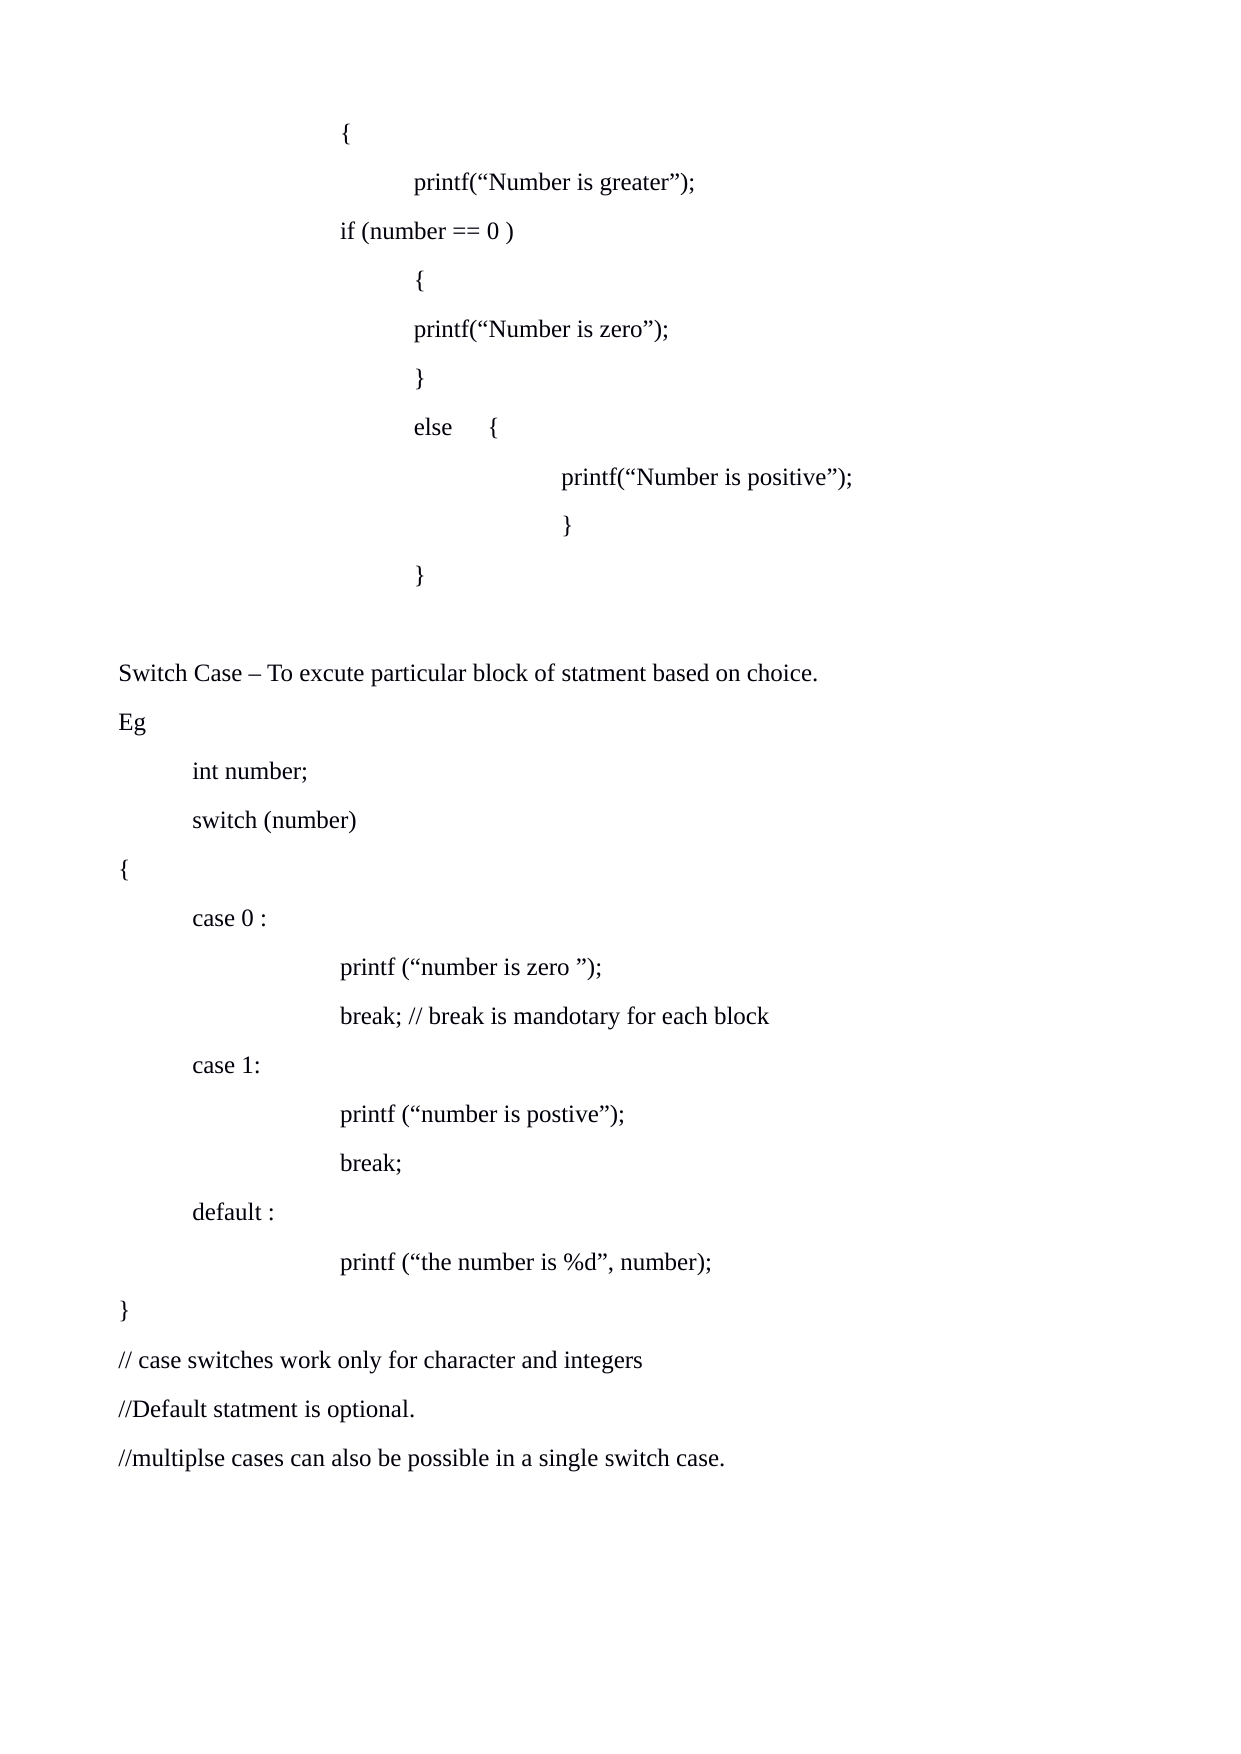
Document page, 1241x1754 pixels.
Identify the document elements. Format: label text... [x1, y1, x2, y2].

text printf (“number is postive”); [118, 1099, 1122, 1128]
text int number; [118, 756, 1122, 785]
text //multiplse cases can also be possible in a single switch case. [118, 1443, 1122, 1472]
text else { [118, 412, 1122, 441]
text printf(“Number is zero”); [118, 314, 1122, 343]
text printf (“number is zero ”); [118, 952, 1122, 981]
text case 0 : [118, 903, 1122, 932]
text default : [118, 1197, 1122, 1226]
text { [118, 265, 1122, 294]
text if (number == 0 ) [118, 216, 1122, 245]
text case 1: [118, 1050, 1122, 1079]
text Switch Case – To excute particular block of statment based on choice. [118, 658, 1122, 687]
text switch (number) [118, 805, 1122, 834]
text // case switches work only for character and integers [118, 1345, 1122, 1373]
text { [118, 854, 1122, 883]
text break; // break is mandotary for each block [118, 1001, 1122, 1030]
text Eg [118, 707, 1122, 736]
text } [118, 560, 1122, 588]
text break; [118, 1148, 1122, 1177]
text } [118, 1296, 1122, 1324]
text printf (“the number is %d”, number); [118, 1247, 1122, 1275]
text //Default statment is optional. [118, 1394, 1122, 1422]
text } [118, 363, 1122, 392]
text printf(“Number is positive”); [118, 462, 1122, 490]
text printf(“Number is greater”); [118, 167, 1122, 196]
text } [118, 511, 1122, 539]
text { [118, 118, 1122, 147]
